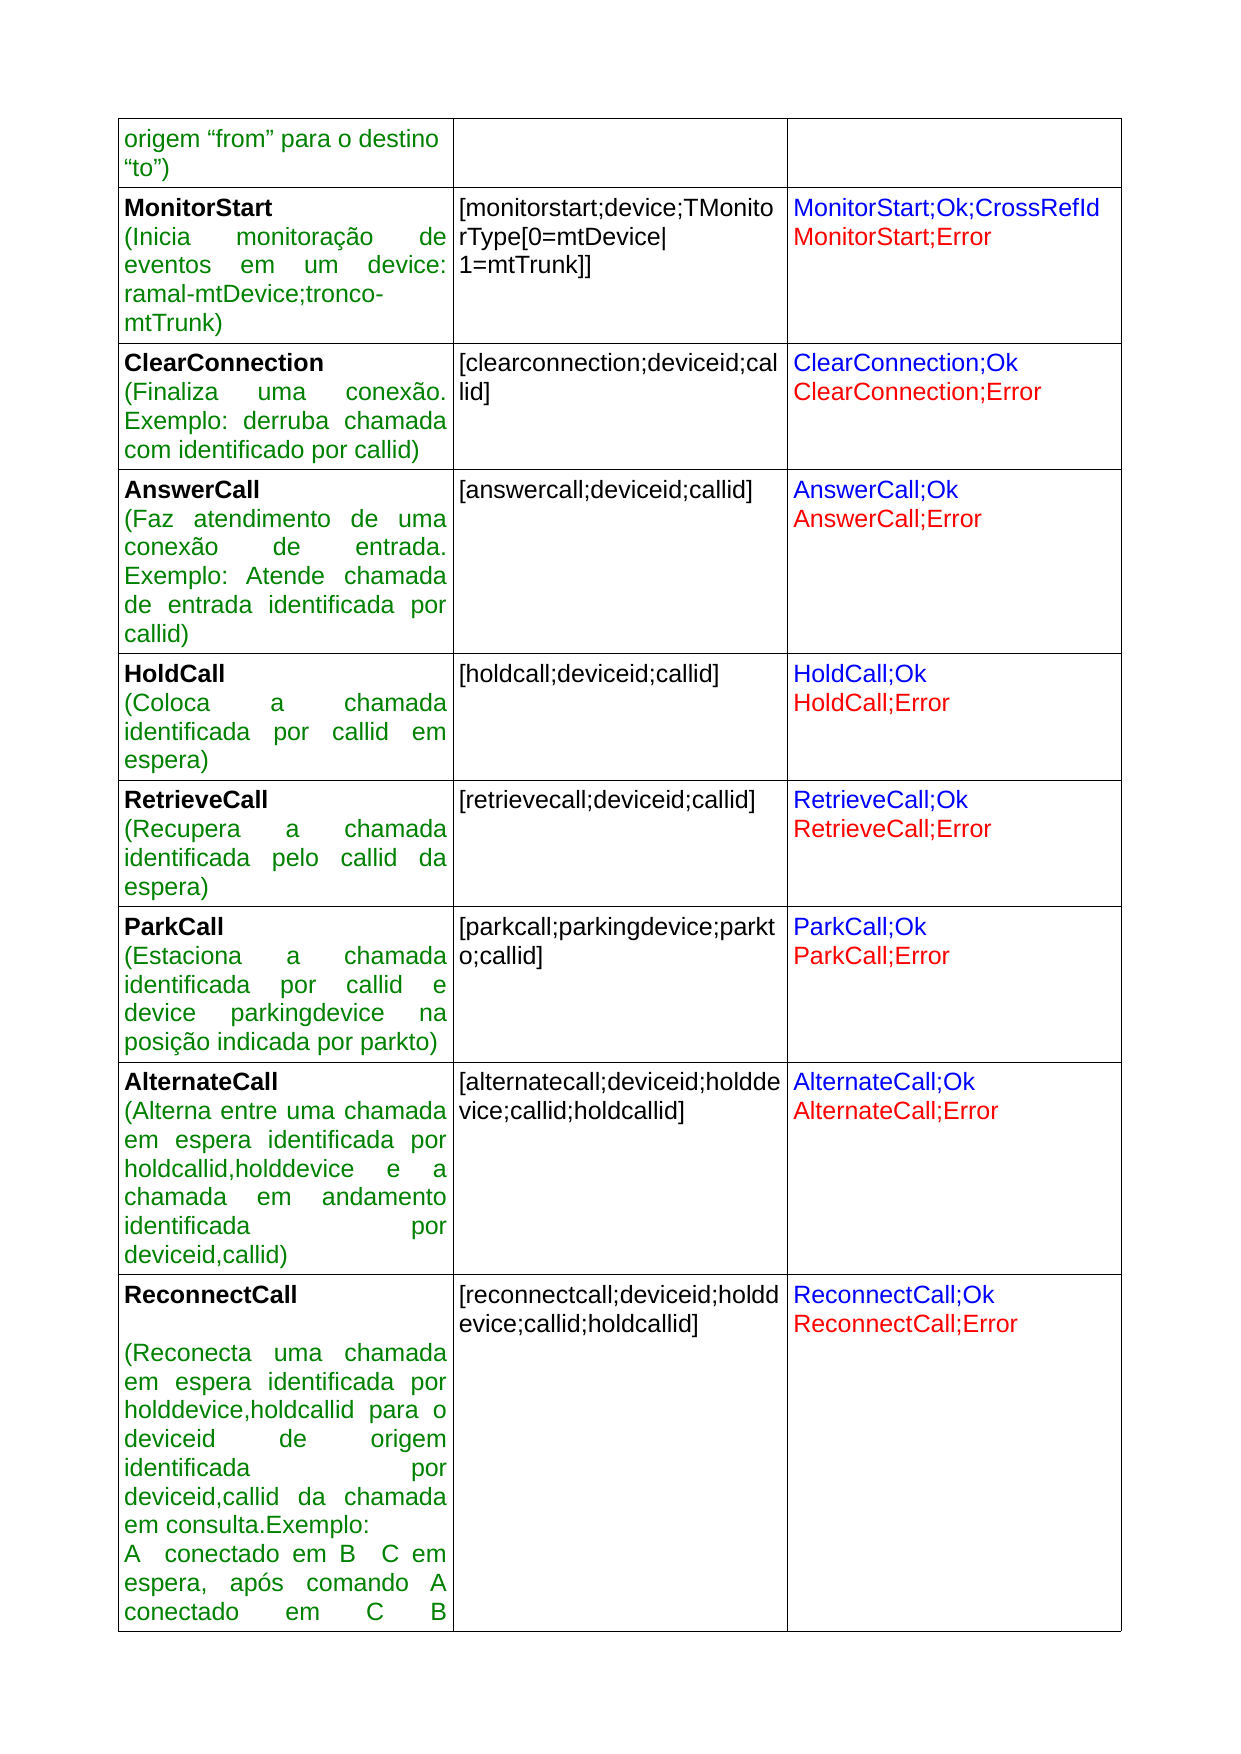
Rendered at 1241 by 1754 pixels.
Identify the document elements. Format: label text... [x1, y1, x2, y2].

table_cell [holdcall;deviceid;callid] [454, 654, 787, 780]
table_cell RetrieveCall (Recupera a chamada identificada pelo callid da espera) [119, 781, 453, 906]
table_cell [retrievecall;deviceid;callid] [454, 781, 787, 906]
table_cell origem “from” para o destino “to”) [119, 119, 453, 187]
table_cell AnswerCall;Ok AnswerCall;Error [788, 470, 1121, 653]
table_cell ReconnectCall;Ok ReconnectCall;Error [788, 1275, 1121, 1631]
table_cell ClearConnection;Ok ClearConnection;Error [788, 344, 1121, 469]
table_cell [clearconnection;deviceid;callid] [454, 344, 787, 469]
table_cell [answercall;deviceid;callid] [454, 470, 787, 653]
table_cell ParkCall (Estaciona a chamada identificada por callid e device parkingdevice na posição indicada por parkto) [119, 907, 453, 1062]
table_cell AnswerCall (Faz atendimento de uma conexão de entrada. Exemplo: Atende chamada de entrada identificada por callid) [119, 470, 453, 653]
table_cell AlternateCall (Alterna entre uma chamada em espera identificada por holdcallid,holddevice e a chamada em andamento identificada por deviceid,callid) [119, 1063, 453, 1274]
table_cell MonitorStart (Inicia monitoração de eventos em um device: ramal-mtDevice;tronco-mtTrunk) [119, 188, 453, 342]
table_cell ClearConnection (Finaliza uma conexão. Exemplo: derruba chamada com identificado por callid) [119, 344, 453, 469]
table_cell ReconnectCall (Reconecta uma chamada em espera identificada por holddevice,holdcallid para o deviceid de origem identificada por deviceid,callid da chamada em consulta.Exemplo: A conectado em B C em espera, após comando A conectado em C B [119, 1275, 453, 1631]
table_cell [parkcall;parkingdevice;parkto;callid] [454, 907, 787, 1062]
table_cell ParkCall;Ok ParkCall;Error [788, 907, 1121, 1062]
table_cell HoldCall (Coloca a chamada identificada por callid em espera) [119, 654, 453, 780]
table_cell [788, 119, 1121, 187]
table_cell HoldCall;Ok HoldCall;Error [788, 654, 1121, 780]
table_cell AlternateCall;Ok AlternateCall;Error [788, 1063, 1121, 1274]
table_cell MonitorStart;Ok;CrossRefId MonitorStart;Error [788, 188, 1121, 342]
table_cell RetrieveCall;Ok RetrieveCall;Error [788, 781, 1121, 906]
table_cell [454, 119, 787, 187]
table_cell [alternatecall;deviceid;holddevice;callid;holdcallid] [454, 1063, 787, 1274]
table_cell [reconnectcall;deviceid;holddevice;callid;holdcallid] [454, 1275, 787, 1631]
table_cell [monitorstart;device;TMonitorType[0=mtDevice|1=mtTrunk]] [454, 188, 787, 342]
